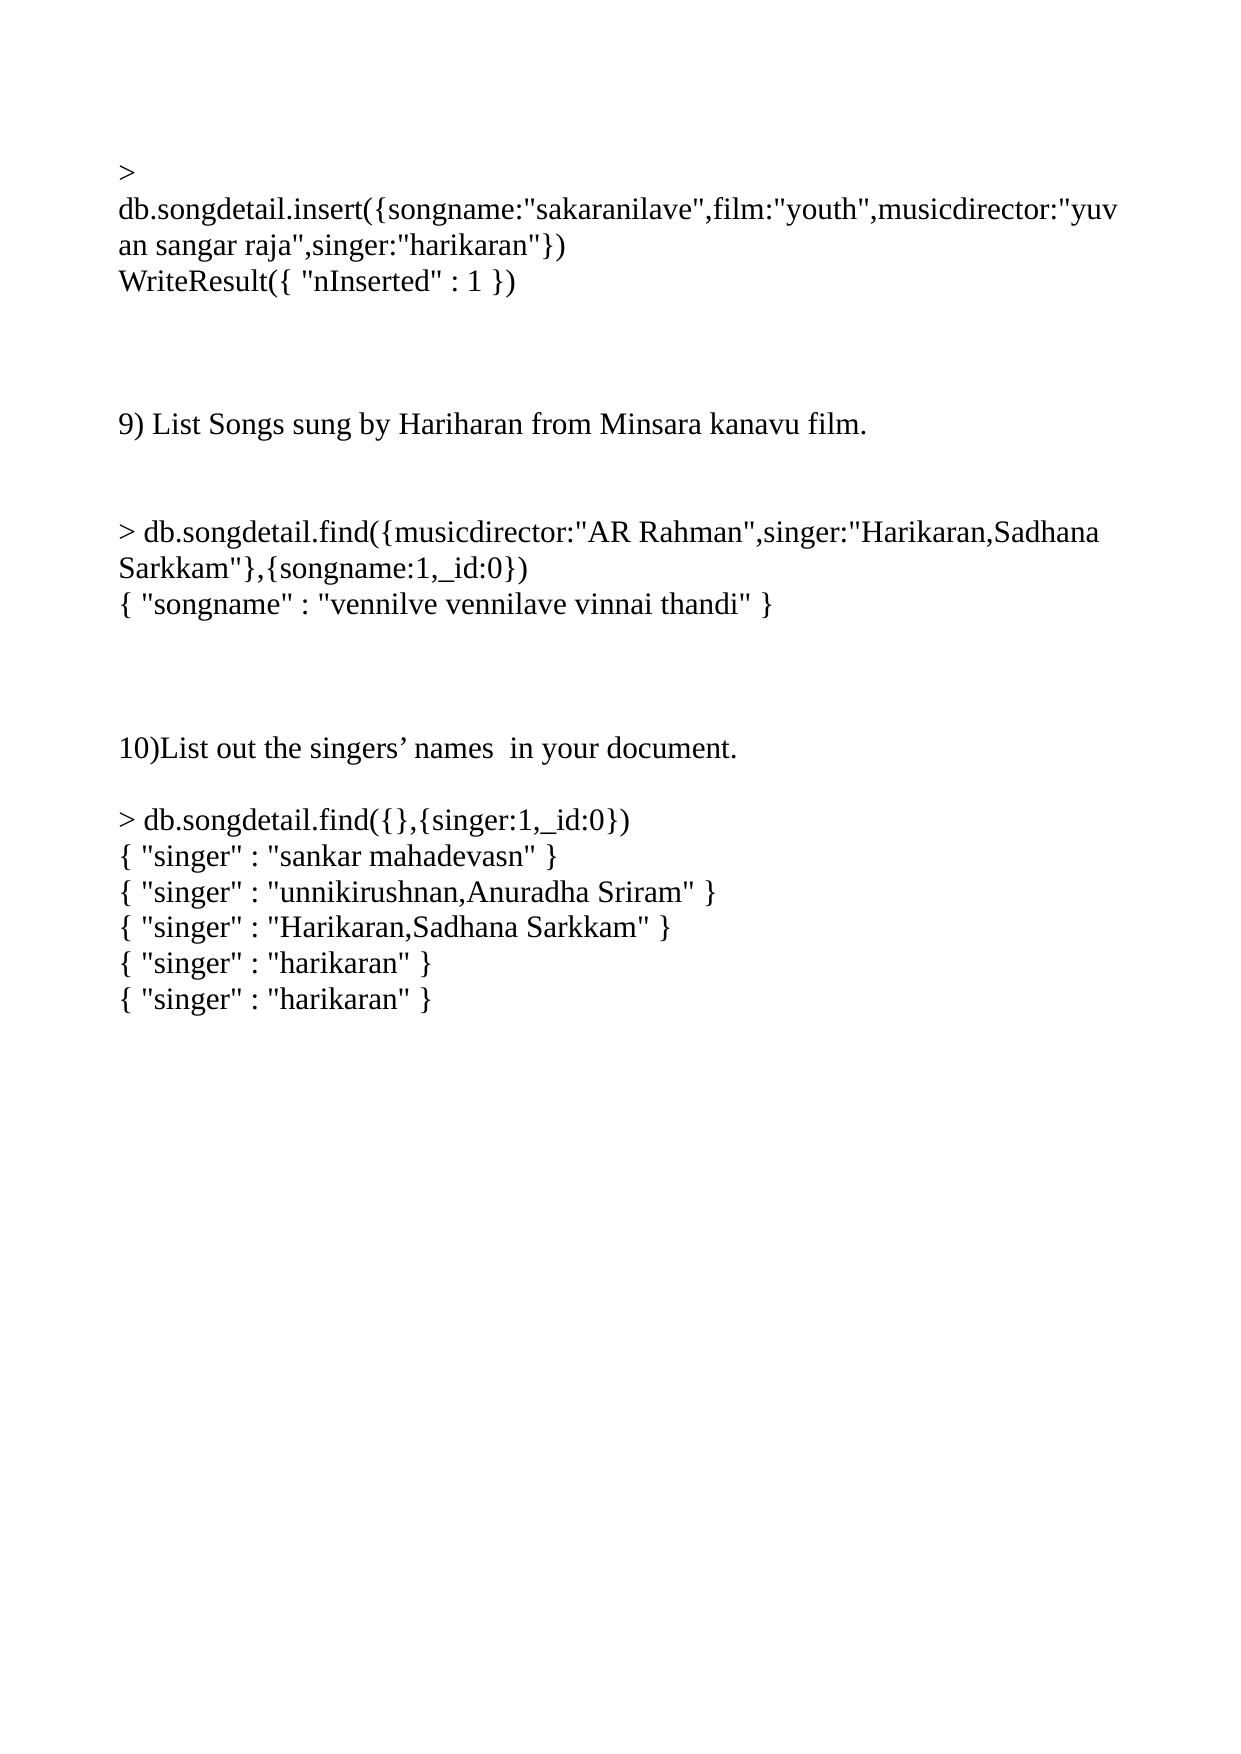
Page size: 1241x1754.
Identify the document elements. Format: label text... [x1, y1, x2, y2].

text { "singer" : "harikaran" } [118, 945, 1122, 981]
text { "songname" : "vennilve vennilave vinnai thandi" } [118, 585, 1122, 621]
text { "singer" : "unnikirushnan,Anuradha Sriram" } [118, 873, 1122, 909]
text 9) List Songs sung by Hariharan from Minsara kanavu film. [118, 406, 1122, 442]
text > db.songdetail.find({musicdirector:"AR Rahman",singer:"Harikaran,Sadhana Sarkkam"},{songname:1,_id:0}) [118, 513, 1122, 585]
text 10)List out the singers’ names in your document. [118, 729, 1122, 765]
text { "singer" : "sankar mahadevasn" } [118, 837, 1122, 873]
text WriteResult({ "nInserted" : 1 }) [118, 262, 1122, 298]
text > db.songdetail.insert({songname:"sakaranilave",film:"youth",musicdirector:"yuvan sangar raja",singer:"harikaran"}) [118, 154, 1122, 262]
text { "singer" : "Harikaran,Sadhana Sarkkam" } [118, 909, 1122, 945]
text { "singer" : "harikaran" } [118, 981, 1122, 1017]
text > db.songdetail.find({},{singer:1,_id:0}) [118, 801, 1122, 837]
